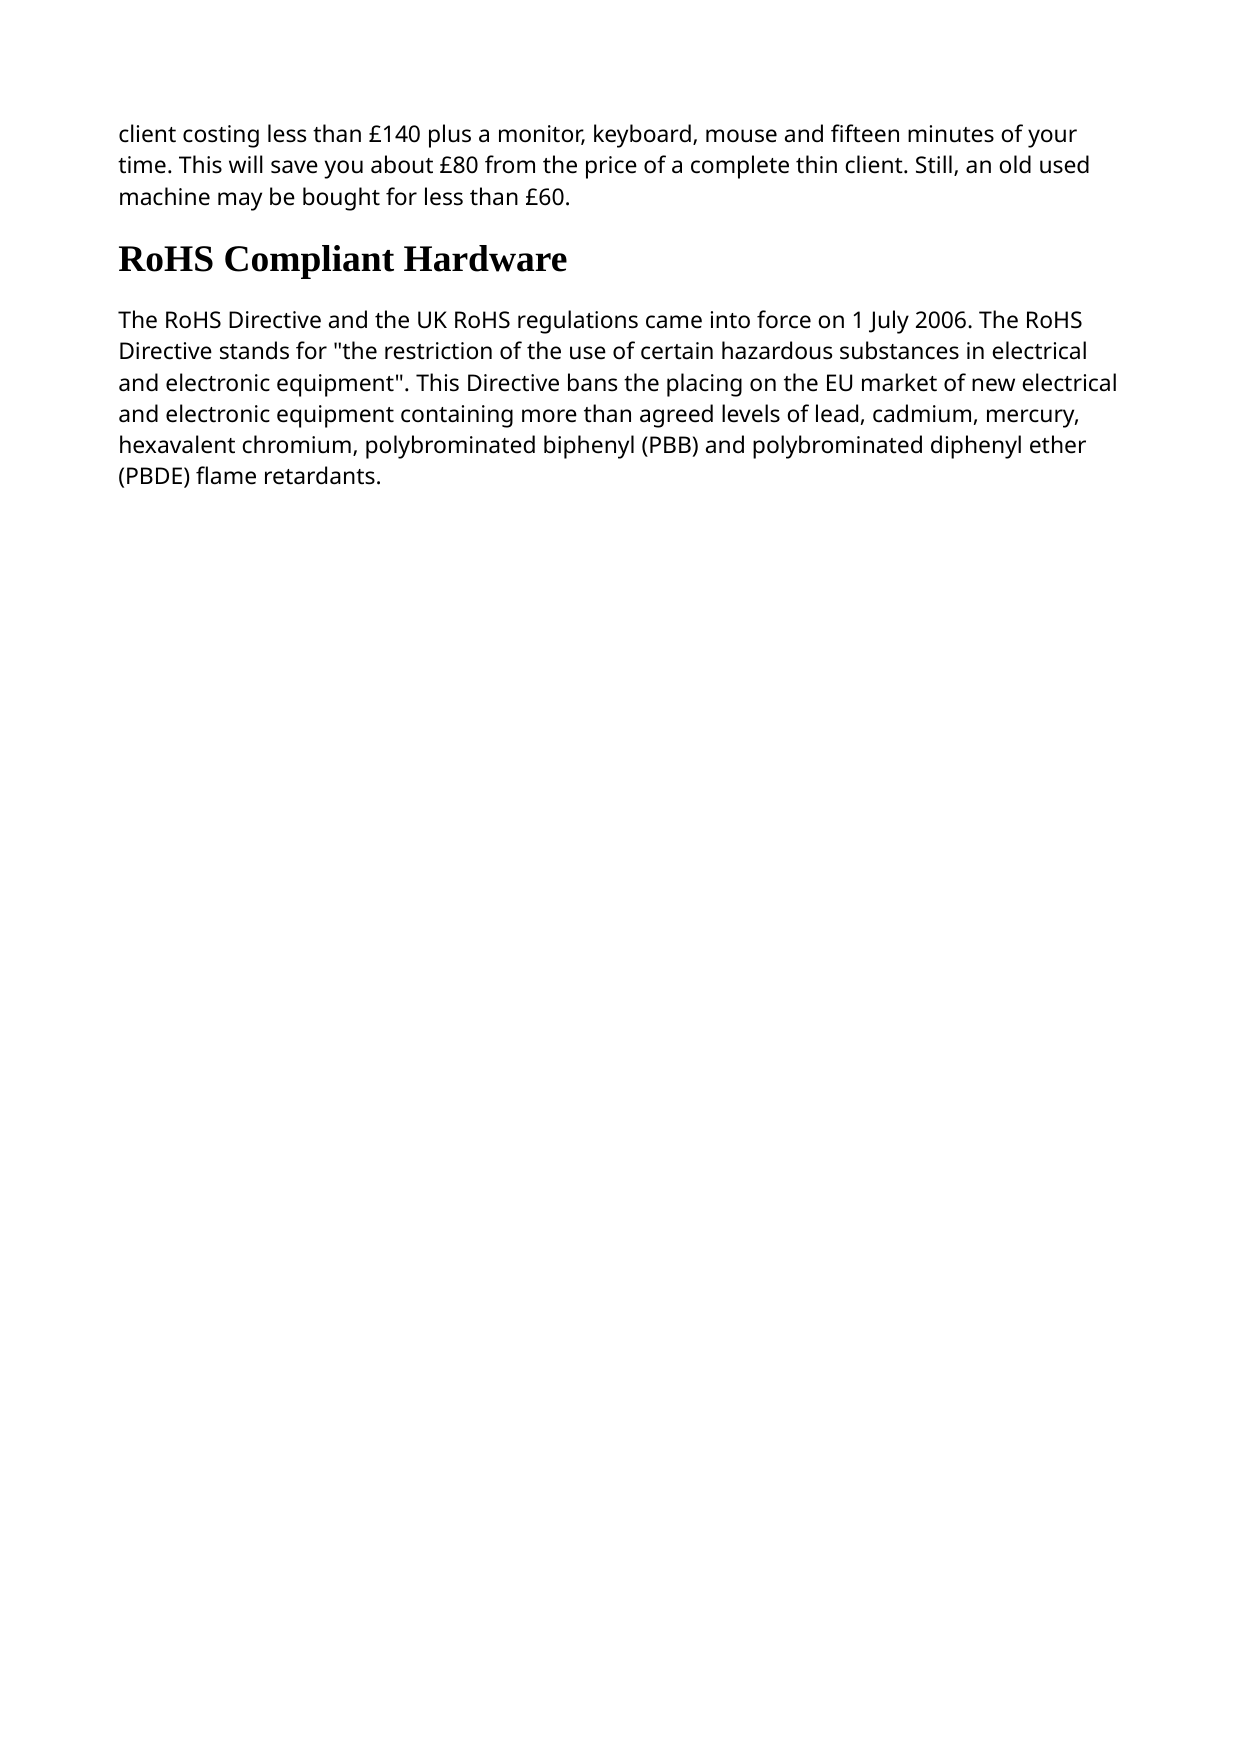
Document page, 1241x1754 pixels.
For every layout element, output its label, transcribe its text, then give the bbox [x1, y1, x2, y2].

text The RoHS Directive and the UK RoHS regulations came into force on 1 July 2006. The RoHS Directive stands for "the restriction of the use of certain hazardous substances in electrical and electronic equipment". This Directive bans the placing on the EU market of new electrical and electronic equipment containing more than agreed levels of lead, cadmium, mercury, hexavalent chromium, polybrominated biphenyl (PBB) and polybrominated diphenyl ether (PBDE) flame retardants. [118, 304, 1122, 491]
text client costing less than £140 plus a monitor, keyboard, mouse and fifteen minutes of your time. This will save you about £80 from the price of a complete thin client. Still, an old used machine may be bought for less than £60. [118, 118, 1122, 212]
subtitle RoHS Compliant Hardware [118, 237, 1122, 280]
